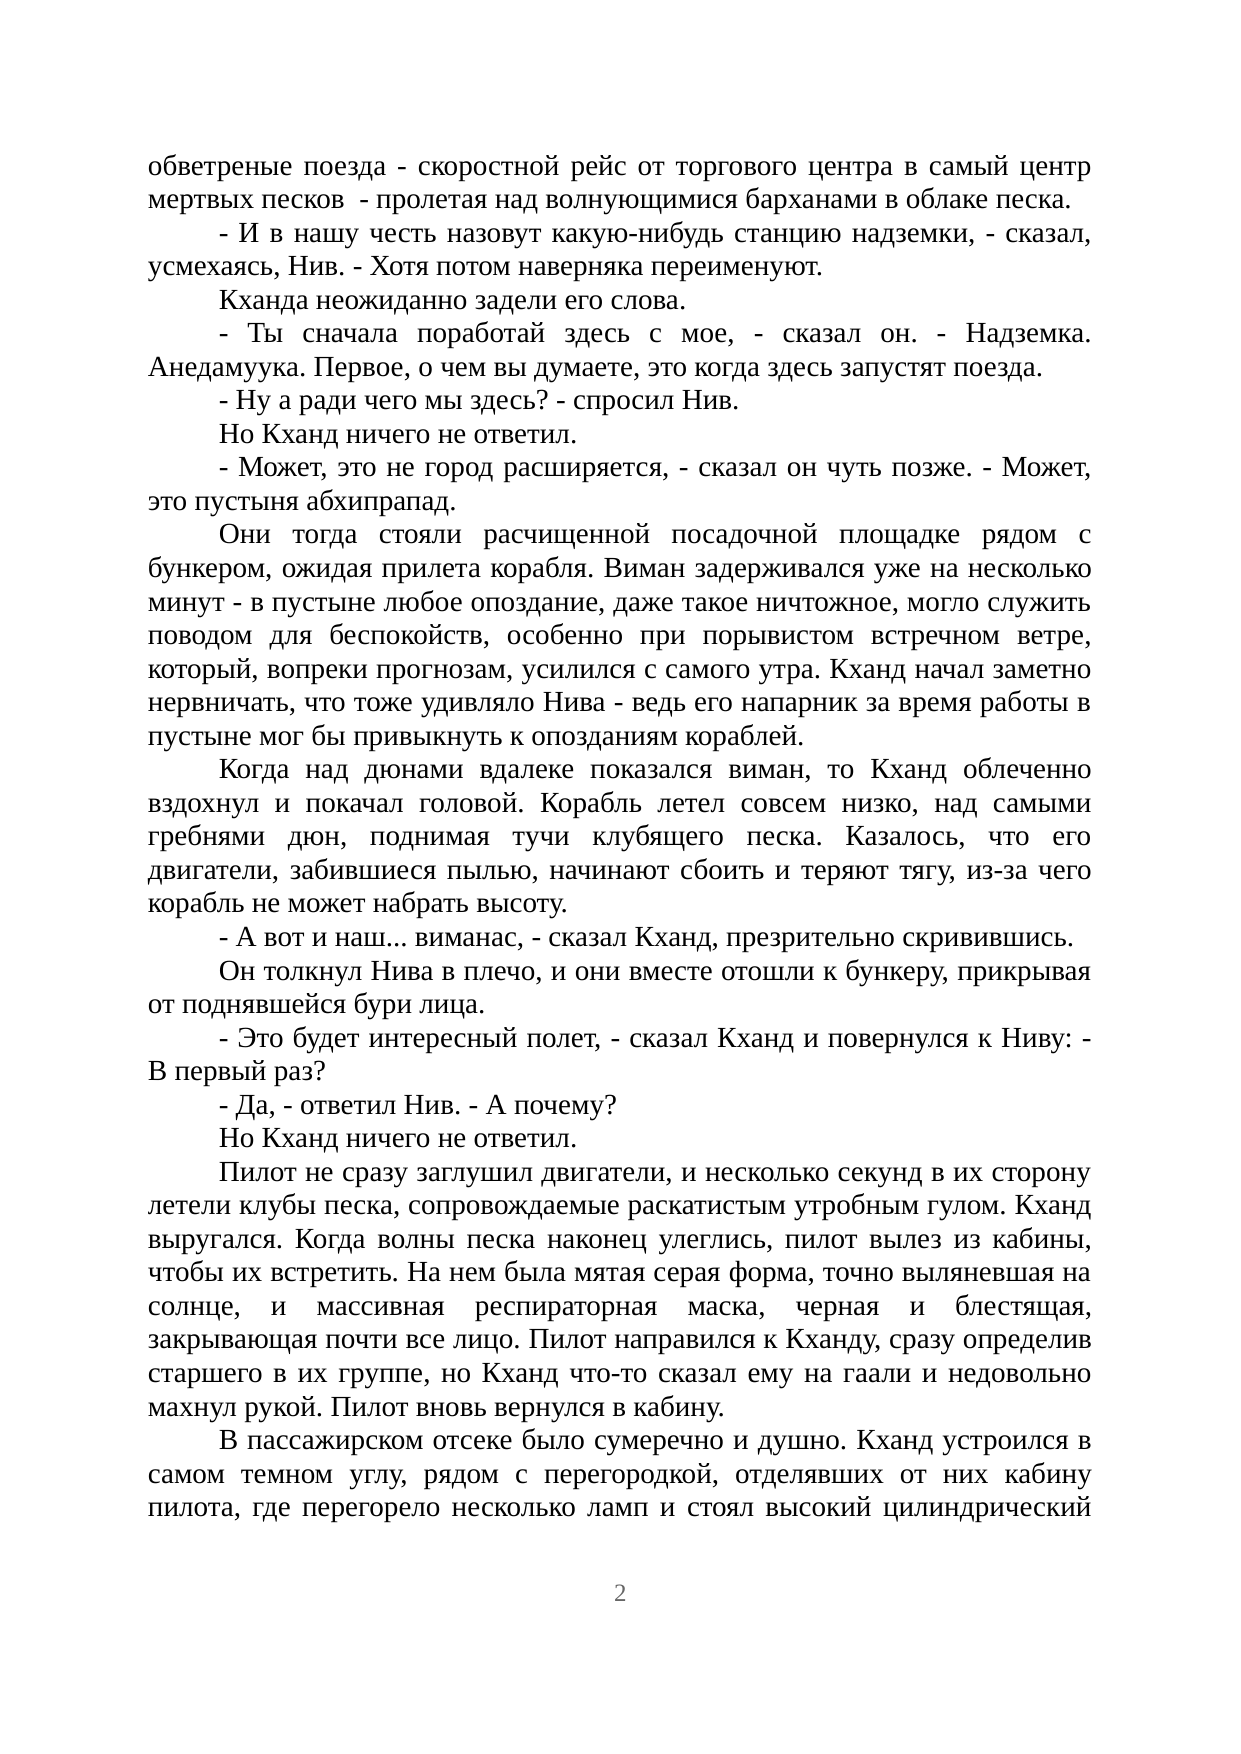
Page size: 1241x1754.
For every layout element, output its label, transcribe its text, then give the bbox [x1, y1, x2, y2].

text Когда над дюнами вдалеке показался виман, то Кханд облеченно вздохнул и покачал головой. Корабль летел совсем низко, над самыми гребнями дюн, поднимая тучи клубящего песка. Казалось, что его двигатели, забившиеся пылью, начинают сбоить и теряют тягу, из-за чего корабль не может набрать высоту. [148, 751, 1093, 919]
text - Может, это не город расширяется, - сказал он чуть позже. - Может, это пустыня абхипрапад. [148, 449, 1093, 517]
text - А вот и наш... виманас, - сказал Кханд, презрительно скривившись. [148, 919, 1093, 953]
text Но Кханд ничего не ответил. [148, 416, 1093, 449]
text - И в нашу честь назовут какую-нибудь станцию надземки, - сказал, усмехаясь, Нив. - Хотя потом наверняка переименуют. [148, 215, 1093, 282]
text обветреные поезда - скоростной рейс от торгового центра в самый центр мертвых песков - пролетая над волнующимися барханами в облаке песка. [148, 148, 1093, 215]
text В пассажирском отсеке было сумеречно и душно. Кханд устроился в самом темном углу, рядом с перегородкой, отделявших от них кабину пилота, где перегорело несколько ламп и стоял высокий цилиндрический [148, 1422, 1093, 1523]
text - Ты сначала поработай здесь с мое, - сказал он. - Надземка. Анедамуука. Первое, о чем вы думаете, это когда здесь запустят поезда. [148, 315, 1093, 382]
text - Это будет интересный полет, - сказал Кханд и повернулся к Ниву: - В первый раз? [148, 1020, 1093, 1087]
text Кханда неожиданно задели его слова. [148, 282, 1093, 315]
text - Ну а ради чего мы здесь? - спросил Нив. [148, 382, 1093, 416]
text Он толкнул Нива в плечо, и они вместе отошли к бункеру, прикрывая от поднявшейся бури лица. [148, 953, 1093, 1020]
text Но Кханд ничего не ответил. [148, 1120, 1093, 1154]
text - Да, - ответил Нив. - А почему? [148, 1087, 1093, 1120]
text Пилот не сразу заглушил двигатели, и несколько секунд в их сторону летели клубы песка, сопровождаемые раскатистым утробным гулом. Кханд выругался. Когда волны песка наконец улеглись, пилот вылез из кабины, чтобы их встретить. На нем была мятая серая форма, точно выляневшая на солнце, и массивная респираторная маска, черная и блестящая, закрывающая почти все лицо. Пилот направился к Кханду, сразу определив старшего в их группе, но Кханд что-то сказал ему на гаали и недовольно махнул рукой. Пилот вновь вернулся в кабину. [148, 1154, 1093, 1422]
text Они тогда стояли расчищенной посадочной площадке рядом с бункером, ожидая прилета корабля. Виман задерживался уже на несколько минут - в пустыне любое опоздание, даже такое ничтожное, могло служить поводом для беспокойств, особенно при порывистом встречном ветре, который, вопреки прогнозам, усилился с самого утра. Кханд начал заметно нервничать, что тоже удивляло Нива - ведь его напарник за время работы в пустыне мог бы привыкнуть к опозданиям кораблей. [148, 517, 1093, 751]
